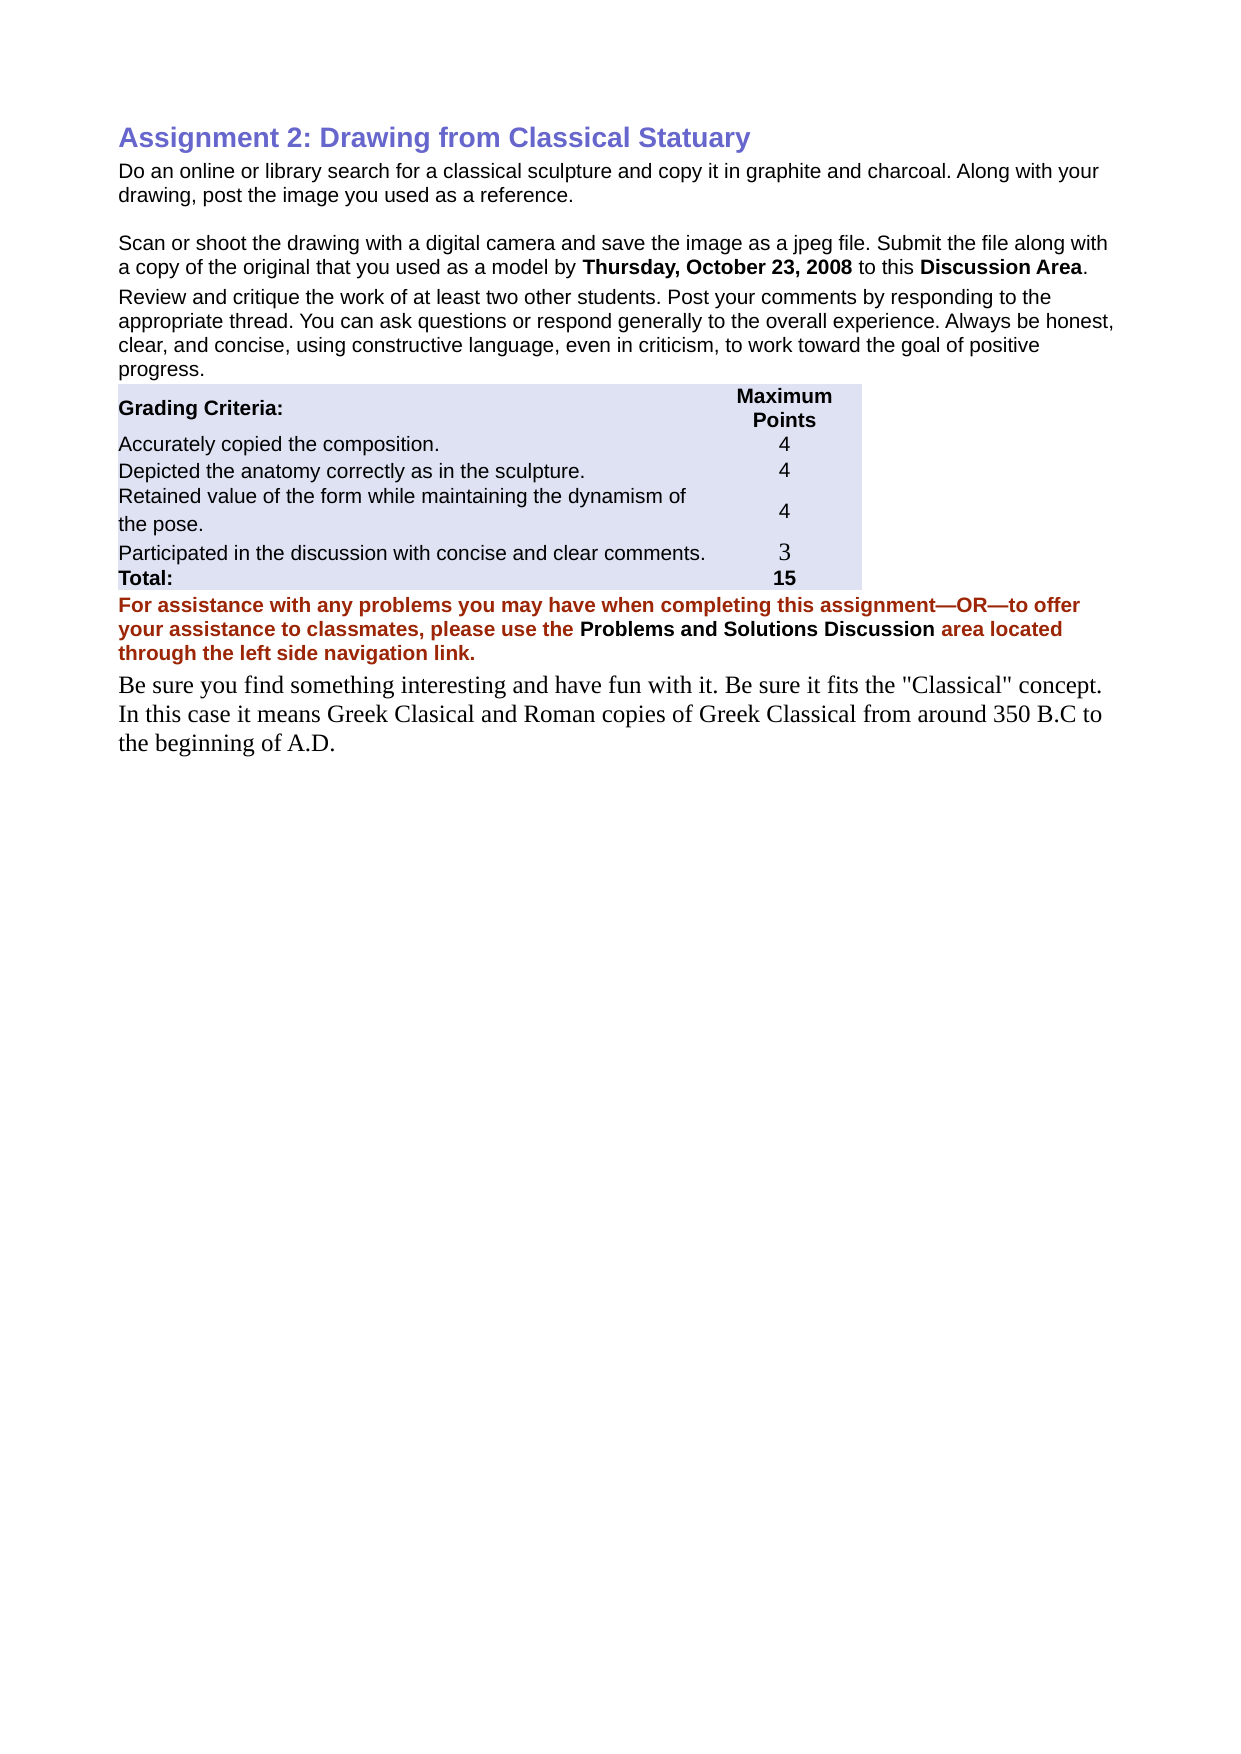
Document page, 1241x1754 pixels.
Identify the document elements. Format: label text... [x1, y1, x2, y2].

table_cell Total: [118, 566, 707, 590]
table_cell Accurately copied the composition. [118, 432, 707, 456]
text Review and critique the work of at least two other students. Post your comments by responding to the appropriate thread. You can ask questions or respond generally to the overall experience. Always be honest, clear, and concise, using constructive language, even in criticism, to work toward the goal of positive progress. [118, 285, 1122, 381]
table_cell Retained value of the form while maintaining the dynamism of the pose. [118, 484, 707, 537]
table_cell Depicted the anatomy correctly as in the sculpture. [118, 456, 707, 484]
text For assistance with any problems you may have when completing this assignment—OR—to offer your assistance to classmates, please use the Problems and Solutions Discussion area located through the left side navigation link. [118, 593, 1122, 664]
text Be sure you find something interesting and have fun with it. Be sure it fits the "Classical" concept. In this case it means Greek Clasical and Roman copies of Greek Classical from around 350 B.C to the beginning of A.D. [118, 670, 1122, 757]
table_cell 3 [707, 537, 862, 566]
table_cell 4 [707, 484, 862, 537]
table_cell 15 [707, 566, 862, 590]
table_cell 4 [707, 432, 862, 456]
text Do an online or library search for a classical sculpture and copy it in graphite and charcoal. Along with your drawing, post the image you used as a reference. Scan or shoot the drawing with a digital camera and save the image as a jpeg file. Submit the file along with a copy of the original that you used as a model by Thursday, October 23, 2008 to this Discussion Area. [118, 159, 1122, 279]
text Assignment 2: Drawing from Classical Statuary [118, 121, 1122, 153]
table_header Maximum Points [707, 384, 862, 432]
table_cell 4 [707, 456, 862, 484]
table_cell Participated in the discussion with concise and clear comments. [118, 537, 707, 566]
table_header Grading Criteria: [118, 384, 707, 432]
